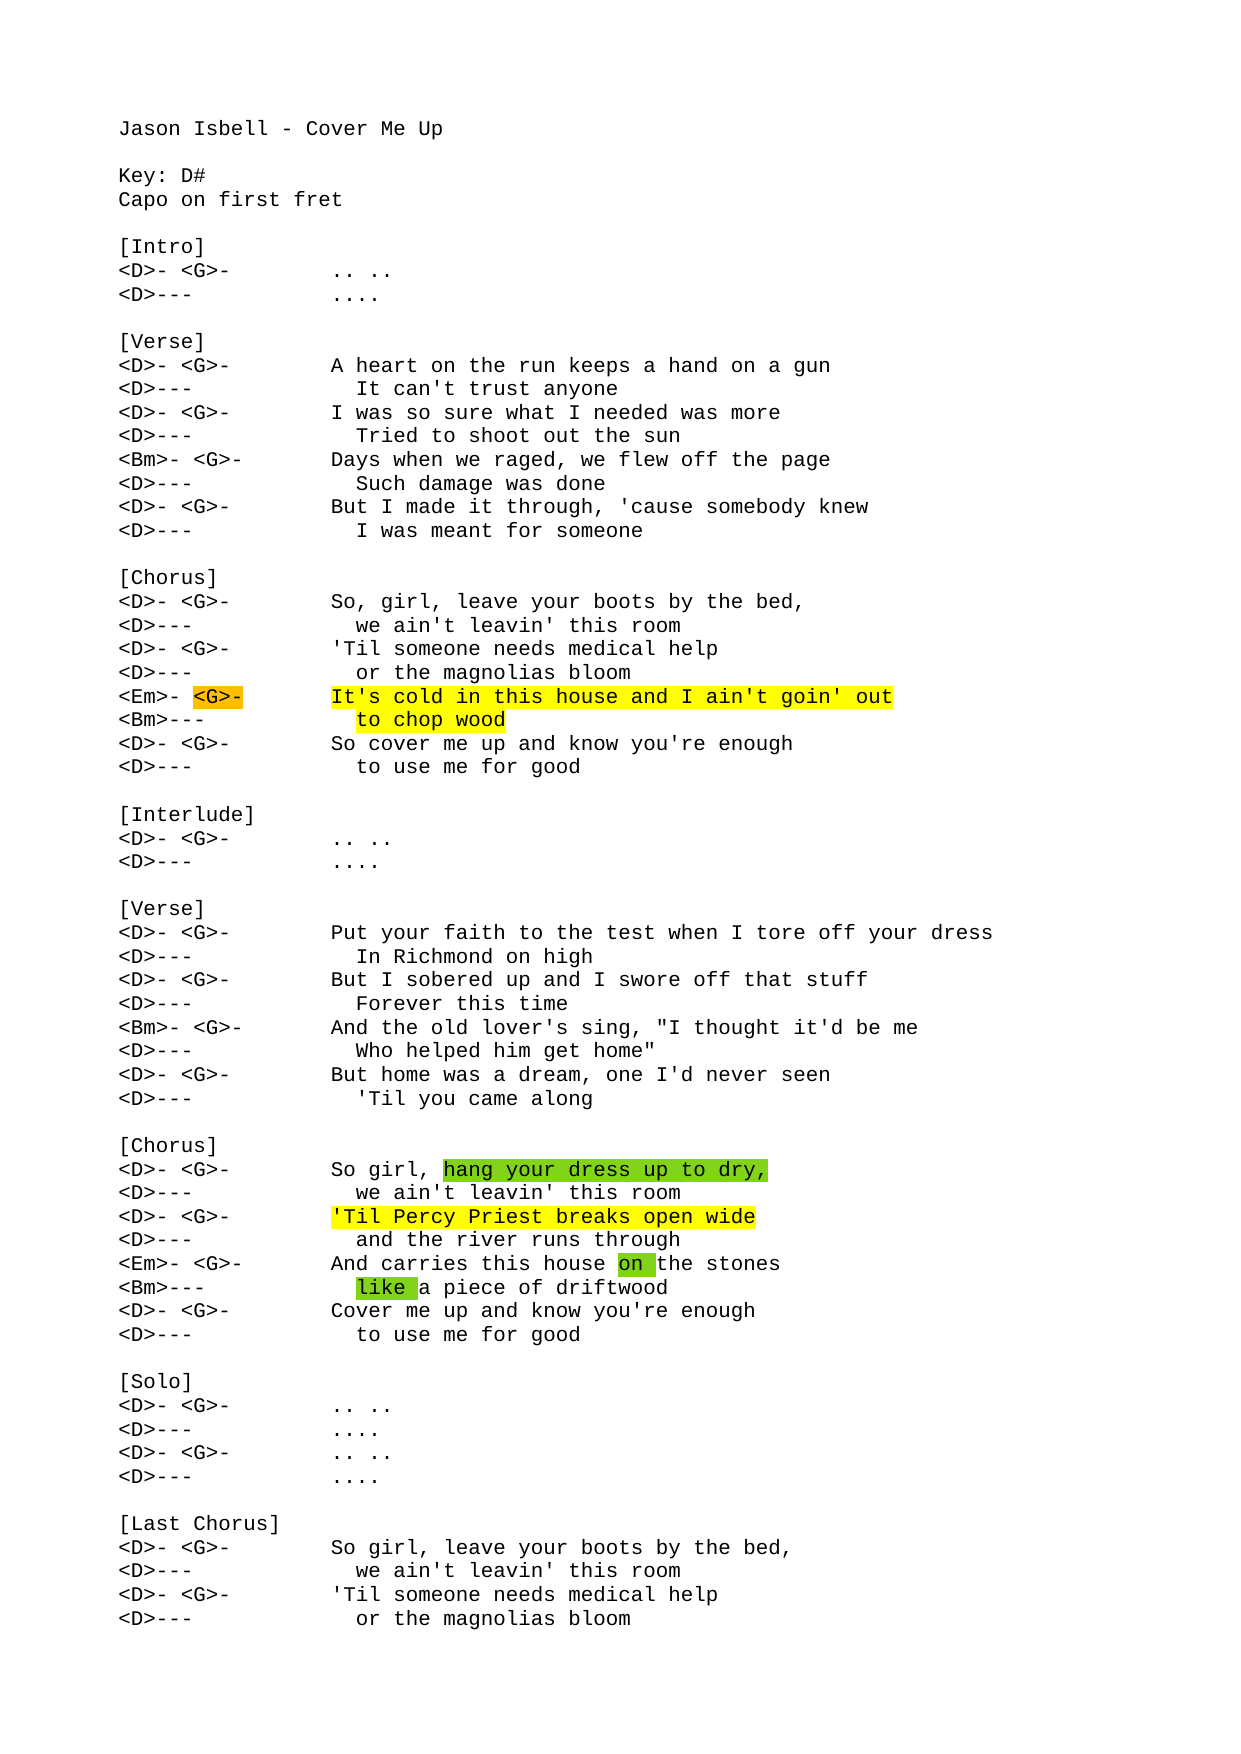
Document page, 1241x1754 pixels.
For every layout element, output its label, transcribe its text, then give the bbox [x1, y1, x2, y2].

text <D>- <G>- A heart on the run keeps a hand on a gun [118, 354, 1122, 378]
text <D>--- we ain't leavin' this room [118, 615, 1122, 638]
text [Chorus] [118, 1135, 1122, 1158]
text <D>- <G>- But I made it through, 'cause somebody knew [118, 496, 1122, 520]
text [Interlude] [118, 804, 1122, 827]
text <D>- <G>- So cover me up and know you're enough [118, 733, 1122, 757]
text <D>- <G>- I was so sure what I needed was more [118, 402, 1122, 426]
text <Bm>--- like a piece of driftwood [118, 1277, 1122, 1300]
text <D>- <G>- 'Til someone needs medical help [118, 638, 1122, 662]
text <D>--- to use me for good [118, 757, 1122, 780]
text [Verse] [118, 331, 1122, 354]
text Jason Isbell - Cover Me Up [118, 118, 1122, 142]
text <D>- <G>- So, girl, leave your boots by the bed, [118, 591, 1122, 615]
text <D>- <G>- 'Til Percy Priest breaks open wide [118, 1206, 1122, 1229]
text <D>- <G>- Put your faith to the test when I tore off your dress [118, 922, 1122, 946]
text <D>--- Forever this time [118, 993, 1122, 1017]
text [Intro] [118, 236, 1122, 260]
text <D>- <G>- .. .. [118, 827, 1122, 851]
text <D>--- or the magnolias bloom [118, 662, 1122, 686]
text Key: D# [118, 165, 1122, 189]
text <Bm>- <G>- And the old lover's sing, "I thought it'd be me [118, 1017, 1122, 1040]
text <D>- <G>- So girl, hang your dress up to dry, [118, 1158, 1122, 1182]
text <D>- <G>- .. .. [118, 1442, 1122, 1466]
text <Bm>--- to chop wood [118, 709, 1122, 733]
text <D>- <G>- Cover me up and know you're enough [118, 1300, 1122, 1324]
text <D>--- and the river runs through [118, 1229, 1122, 1253]
text [Verse] [118, 898, 1122, 922]
text <D>--- .... [118, 1466, 1122, 1489]
text <Em>- <G>- And carries this house on the stones [118, 1253, 1122, 1277]
text <D>--- Such damage was done [118, 473, 1122, 496]
text [Chorus] [118, 567, 1122, 591]
text [Last Chorus] [118, 1513, 1122, 1537]
text <D>--- It can't trust anyone [118, 378, 1122, 402]
text <D>--- I was meant for someone [118, 520, 1122, 544]
text Capo on first fret [118, 189, 1122, 213]
text <D>--- .... [118, 284, 1122, 307]
text <D>--- In Richmond on high [118, 946, 1122, 969]
text [Solo] [118, 1371, 1122, 1395]
text <D>- <G>- But I sobered up and I swore off that stuff [118, 969, 1122, 993]
text <D>--- we ain't leavin' this room [118, 1182, 1122, 1206]
text <D>- <G>- But home was a dream, one I'd never seen [118, 1064, 1122, 1088]
text <D>--- .... [118, 1419, 1122, 1442]
text <D>--- .... [118, 851, 1122, 875]
text <D>--- or the magnolias bloom [118, 1608, 1122, 1631]
text <D>--- 'Til you came along [118, 1088, 1122, 1111]
text <D>- <G>- .. .. [118, 1395, 1122, 1419]
text <D>--- to use me for good [118, 1324, 1122, 1348]
text <Em>- <G>- It's cold in this house and I ain't goin' out [118, 686, 1122, 709]
text <D>- <G>- 'Til someone needs medical help [118, 1584, 1122, 1608]
text <D>--- Tried to shoot out the sun [118, 426, 1122, 449]
text <D>- <G>- .. .. [118, 260, 1122, 284]
text <D>- <G>- So girl, leave your boots by the bed, [118, 1537, 1122, 1561]
text <D>--- Who helped him get home" [118, 1040, 1122, 1064]
text <Bm>- <G>- Days when we raged, we flew off the page [118, 449, 1122, 473]
text <D>--- we ain't leavin' this room [118, 1561, 1122, 1584]
